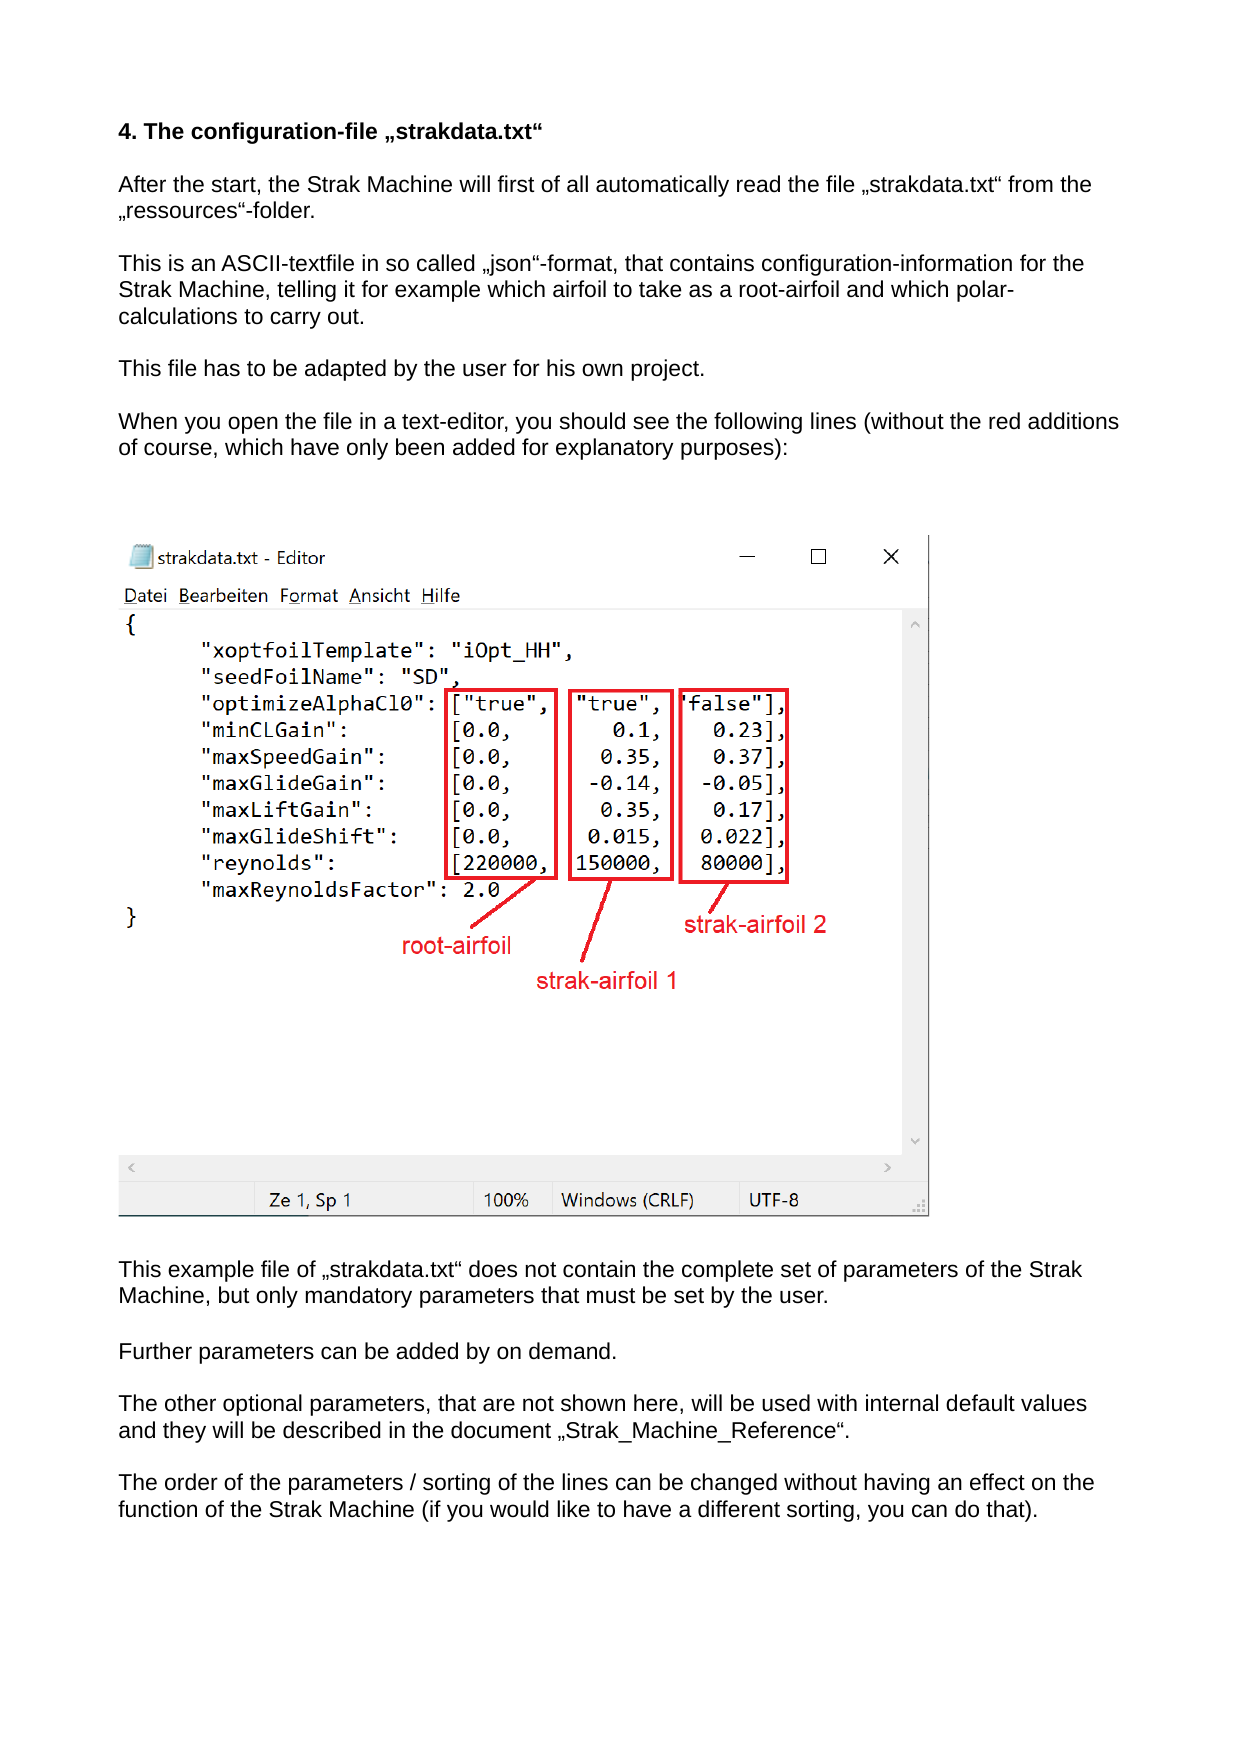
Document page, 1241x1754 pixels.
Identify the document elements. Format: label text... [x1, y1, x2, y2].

text When you open the file in a text-editor, you should see the following lines (without the red additions of course, which have only been added for explanatory purposes): [118, 408, 1122, 461]
text This example file of „strakdata.txt“ does not contain the complete set of parameters of the Strak Machine, but only mandatory parameters that must be set by the user. [118, 1256, 1122, 1309]
text This file has to be adapted by the user for his own project. [118, 355, 1122, 382]
text After the start, the Strak Machine will first of all automatically read the file „strakdata.txt“ from the „ressources“-folder. [118, 171, 1122, 223]
picture [118, 535, 930, 1217]
text The other optional parameters, that are not shown here, will be used with internal default values and they will be described in the document „Strak_Machine_Reference“. [118, 1390, 1122, 1443]
text The order of the parameters / sorting of the lines can be changed without having an effect on the function of the Strak Machine (if you would like to have a different sorting, you can do that). [118, 1469, 1122, 1522]
text This is an ASCII-textfile in so called „json“-format, that contains configuration-information for the Strak Machine, telling it for example which airfoil to take as a root-airfoil and which polar-calculations to carry out. [118, 250, 1122, 329]
text Further parameters can be added by on demand. [118, 1338, 1122, 1364]
text 4. The configuration-file „strakdata.txt“ [118, 118, 1122, 144]
